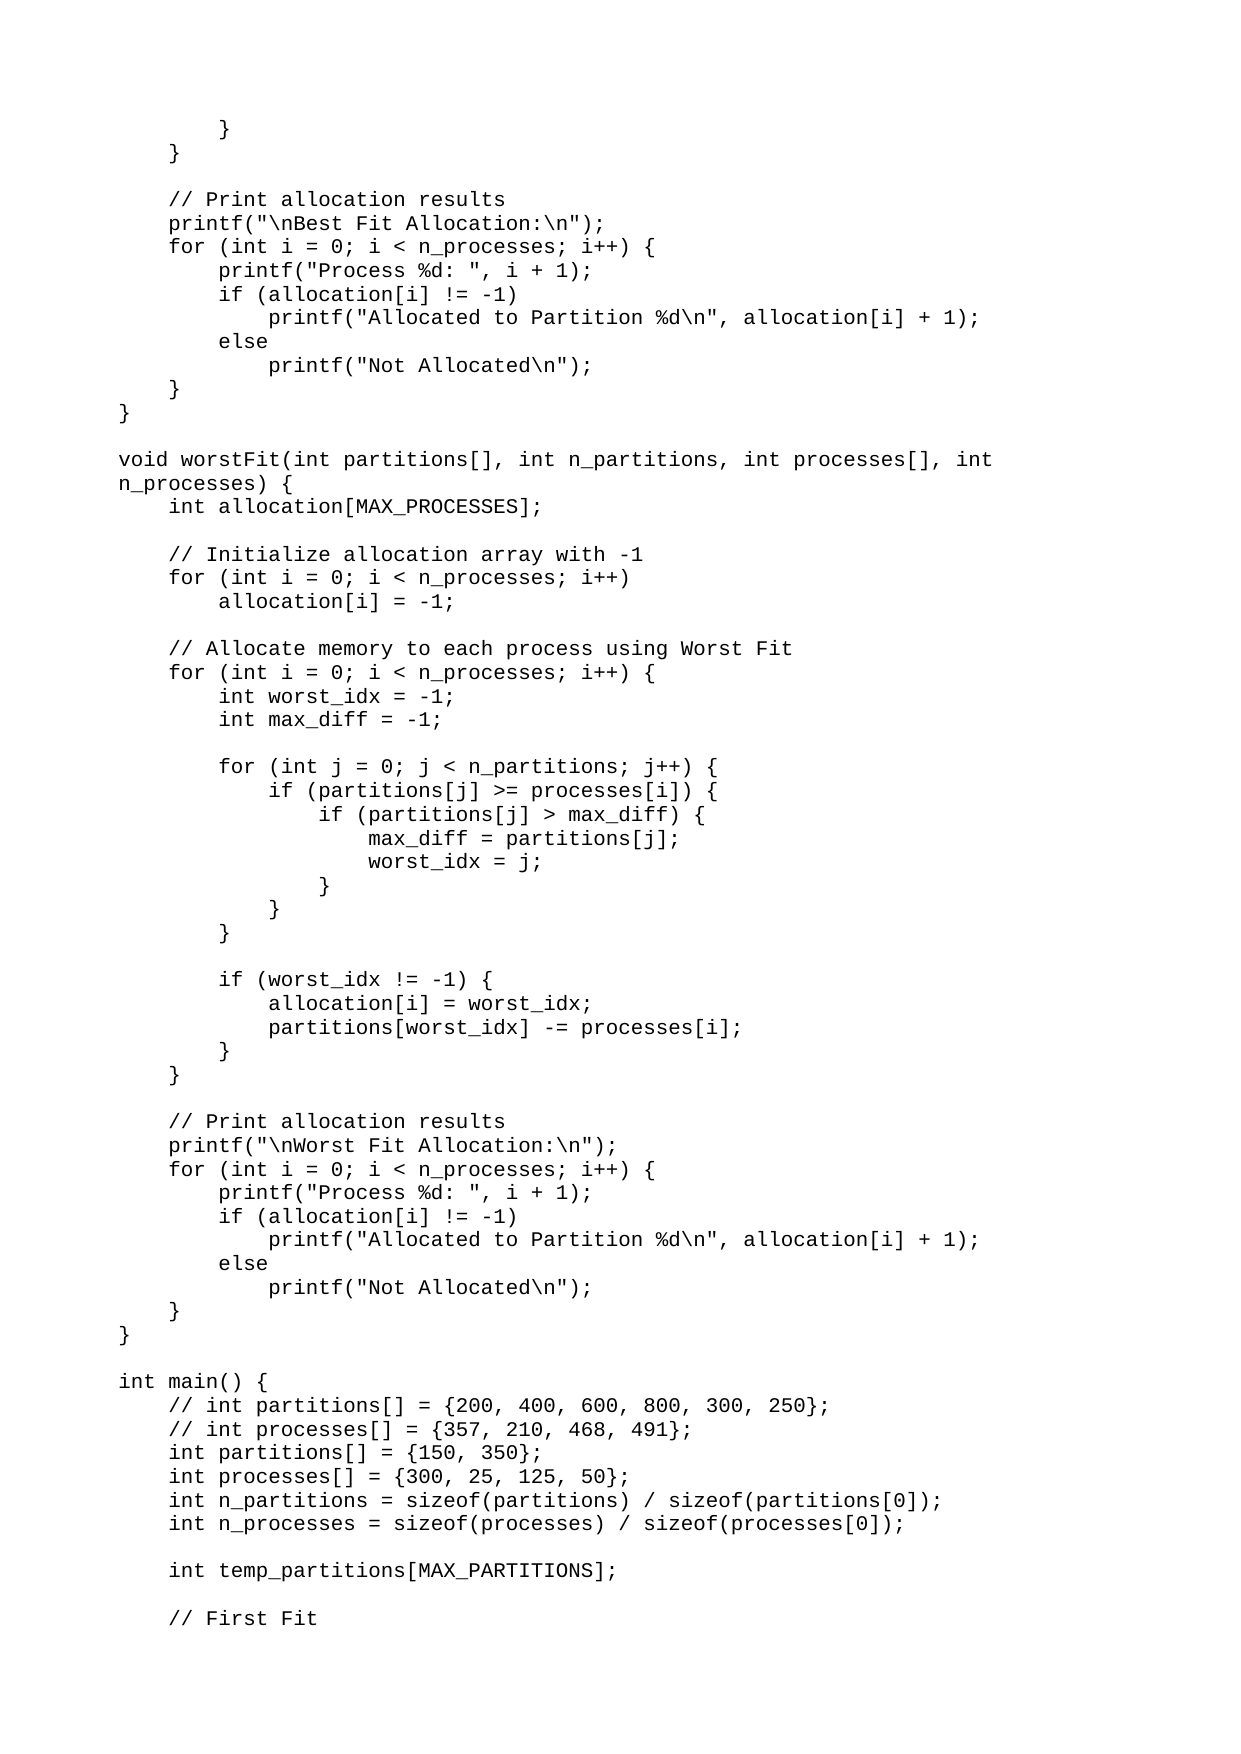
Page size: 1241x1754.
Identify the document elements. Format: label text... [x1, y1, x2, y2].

text worst_idx = j; [118, 851, 1122, 875]
text int max_diff = -1; [118, 709, 1122, 733]
text printf("Process %d: ", i + 1); [118, 260, 1122, 284]
text // Initialize allocation array with -1 [118, 544, 1122, 567]
text // Print allocation results [118, 1111, 1122, 1135]
text allocation[i] = -1; [118, 591, 1122, 615]
text printf("Not Allocated\n"); [118, 354, 1122, 378]
text } [118, 142, 1122, 165]
text if (partitions[j] >= processes[i]) { [118, 780, 1122, 804]
text for (int i = 0; i < n_processes; i++) { [118, 236, 1122, 260]
text int n_partitions = sizeof(partitions) / sizeof(partitions[0]); [118, 1489, 1122, 1513]
text for (int j = 0; j < n_partitions; j++) { [118, 757, 1122, 780]
text void worstFit(int partitions[], int n_partitions, int processes[], int n_processes) { [118, 449, 1122, 496]
text printf("\nWorst Fit Allocation:\n"); [118, 1135, 1122, 1158]
text printf("\nBest Fit Allocation:\n"); [118, 213, 1122, 236]
text printf("Allocated to Partition %d\n", allocation[i] + 1); [118, 307, 1122, 331]
text // Allocate memory to each process using Worst Fit [118, 638, 1122, 662]
text max_diff = partitions[j]; [118, 827, 1122, 851]
text int main() { [118, 1371, 1122, 1395]
text } [118, 1040, 1122, 1064]
text } [118, 922, 1122, 946]
text printf("Allocated to Partition %d\n", allocation[i] + 1); [118, 1229, 1122, 1253]
text if (worst_idx != -1) { [118, 969, 1122, 993]
text } [118, 898, 1122, 922]
text // Print allocation results [118, 189, 1122, 213]
text } [118, 1300, 1122, 1324]
text if (partitions[j] > max_diff) { [118, 804, 1122, 827]
text } [118, 378, 1122, 402]
text if (allocation[i] != -1) [118, 284, 1122, 307]
text } [118, 1324, 1122, 1348]
text int processes[] = {300, 25, 125, 50}; [118, 1466, 1122, 1489]
text printf("Process %d: ", i + 1); [118, 1182, 1122, 1206]
text else [118, 331, 1122, 354]
text int allocation[MAX_PROCESSES]; [118, 496, 1122, 520]
text else [118, 1253, 1122, 1277]
text for (int i = 0; i < n_processes; i++) { [118, 662, 1122, 686]
text int n_processes = sizeof(processes) / sizeof(processes[0]); [118, 1513, 1122, 1537]
text // First Fit [118, 1608, 1122, 1631]
text } [118, 1064, 1122, 1088]
text for (int i = 0; i < n_processes; i++) [118, 567, 1122, 591]
text // int processes[] = {357, 210, 468, 491}; [118, 1419, 1122, 1442]
text allocation[i] = worst_idx; [118, 993, 1122, 1017]
text printf("Not Allocated\n"); [118, 1277, 1122, 1300]
text } [118, 118, 1122, 142]
text int partitions[] = {150, 350}; [118, 1442, 1122, 1466]
text partitions[worst_idx] -= processes[i]; [118, 1017, 1122, 1040]
text // int partitions[] = {200, 400, 600, 800, 300, 250}; [118, 1395, 1122, 1419]
text int worst_idx = -1; [118, 686, 1122, 709]
text if (allocation[i] != -1) [118, 1206, 1122, 1229]
text } [118, 875, 1122, 898]
text int temp_partitions[MAX_PARTITIONS]; [118, 1561, 1122, 1584]
text for (int i = 0; i < n_processes; i++) { [118, 1158, 1122, 1182]
text } [118, 402, 1122, 426]
